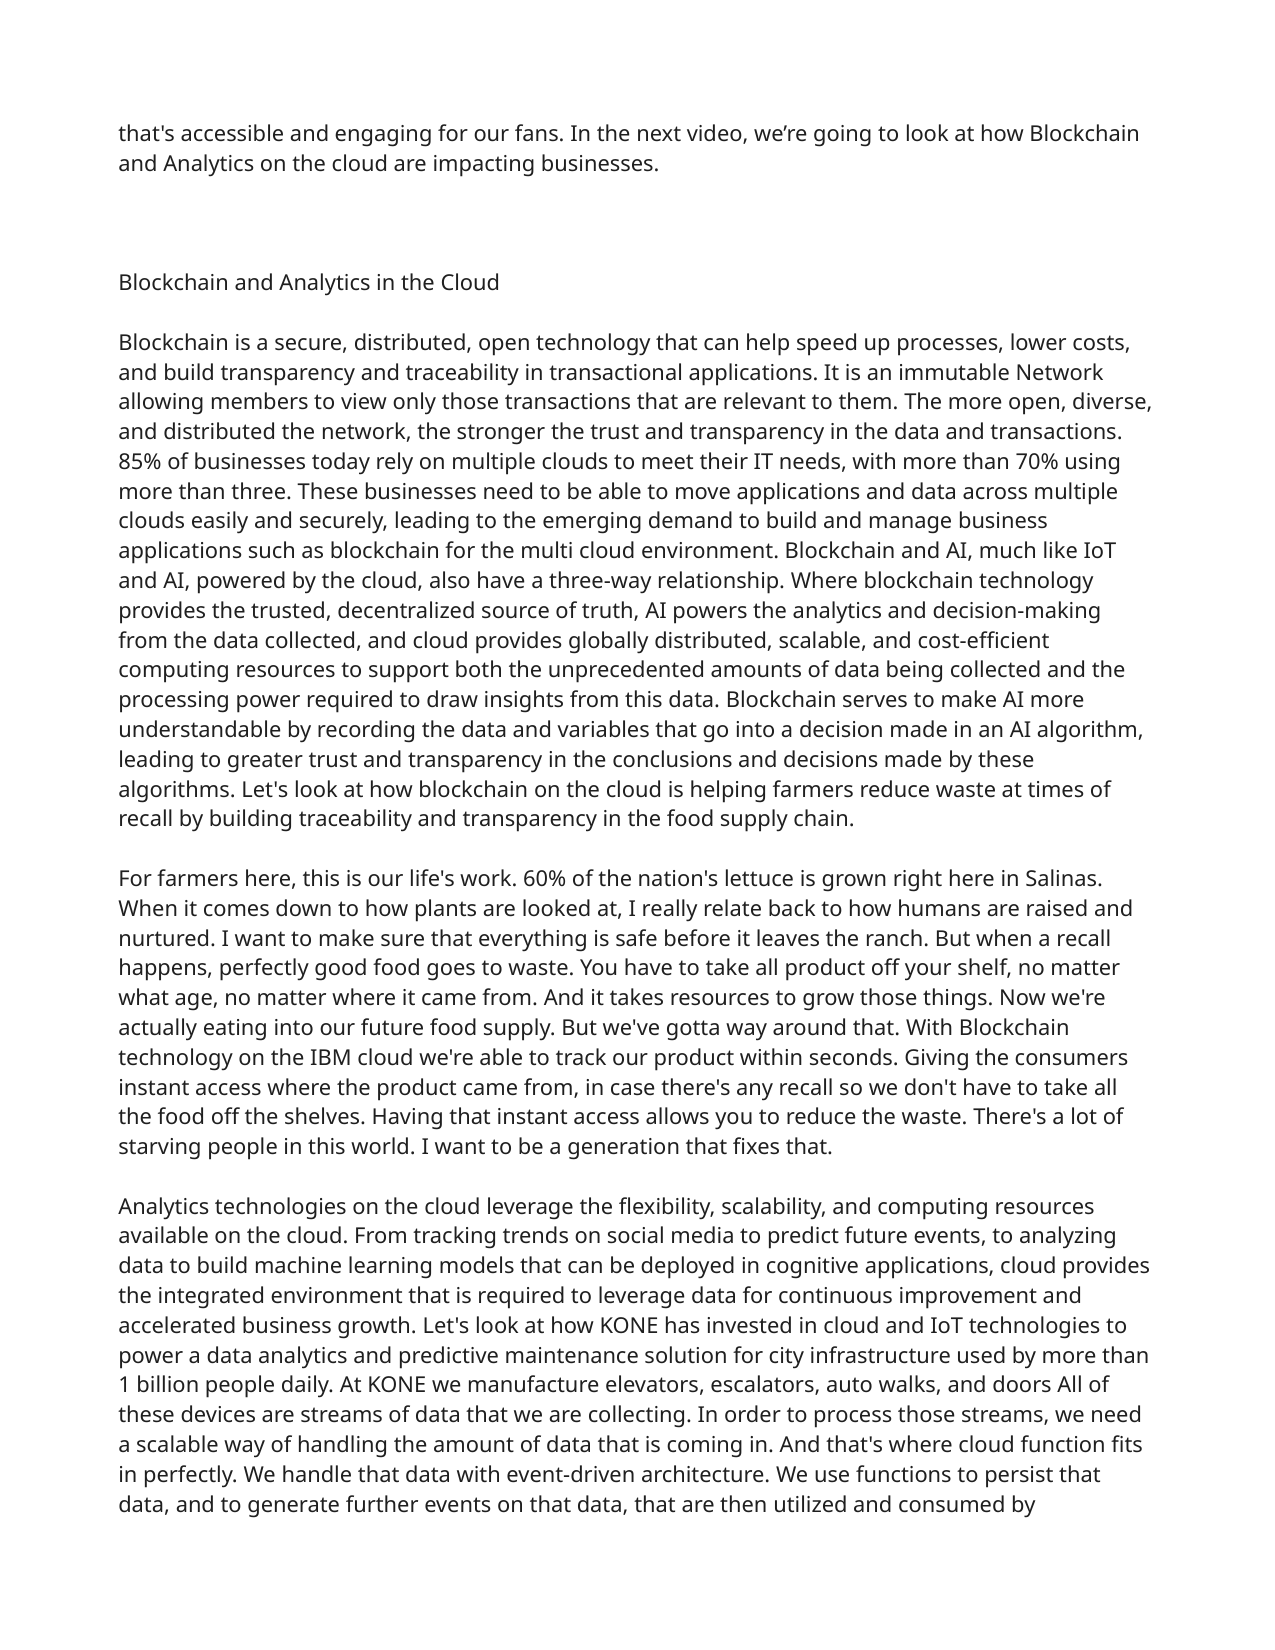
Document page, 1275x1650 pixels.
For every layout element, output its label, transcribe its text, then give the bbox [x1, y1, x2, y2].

text that's accessible and engaging for our fans. In the next video, we’re going to look at how Blockchain and Analytics on the cloud are impacting businesses. [118, 118, 1157, 178]
text For farmers here, this is our life's work. 60% of the nation's lettuce is grown right here in Salinas. When it comes down to how plants are looked at, I really relate back to how humans are raised and nurtured. I want to make sure that everything is safe before it leaves the ranch. But when a recall happens, perfectly good food goes to waste. You have to take all product off your shelf, no matter what age, no matter where it came from. And it takes resources to grow those things. Now we're actually eating into our future food supply. But we've gotta way around that. With Blockchain technology on the IBM cloud we're able to track our product within seconds. Giving the consumers instant access where the product came from, in case there's any recall so we don't have to take all the food off the shelves. Having that instant access allows you to reduce the waste. There's a lot of starving people in this world. I want to be a generation that fixes that. [118, 863, 1157, 1161]
text Blockchain is a secure, distributed, open technology that can help speed up processes, lower costs, and build transparency and traceability in transactional applications. It is an immutable Network allowing members to view only those transactions that are relevant to them. The more open, diverse, and distributed the network, the stronger the trust and transparency in the data and transactions. 85% of businesses today rely on multiple clouds to meet their IT needs, with more than 70% using more than three. These businesses need to be able to move applications and data across multiple clouds easily and securely, leading to the emerging demand to build and manage business applications such as blockchain for the multi cloud environment. Blockchain and AI, much like IoT and AI, powered by the cloud, also have a three-way relationship. Where blockchain technology provides the trusted, decentralized source of truth, AI powers the analytics and decision-making from the data collected, and cloud provides globally distributed, scalable, and cost-efficient computing resources to support both the unprecedented amounts of data being collected and the processing power required to draw insights from this data. Blockchain serves to make AI more understandable by recording the data and variables that go into a decision made in an AI algorithm, leading to greater trust and transparency in the conclusions and decisions made by these algorithms. Let's look at how blockchain on the cloud is helping farmers reduce waste at times of recall by building traceability and transparency in the food supply chain. [118, 327, 1157, 833]
text Analytics technologies on the cloud leverage the flexibility, scalability, and computing resources available on the cloud. From tracking trends on social media to predict future events, to analyzing data to build machine learning models that can be deployed in cognitive applications, cloud provides the integrated environment that is required to leverage data for continuous improvement and accelerated business growth. Let's look at how KONE has invested in cloud and IoT technologies to power a data analytics and predictive maintenance solution for city infrastructure used by more than 1 billion people daily. At KONE we manufacture elevators, escalators, auto walks, and doors All of these devices are streams of data that we are collecting. In order to process those streams, we need a scalable way of handling the amount of data that is coming in. And that's where cloud function fits in perfectly. We handle that data with event-driven architecture. We use functions to persist that data, and to generate further events on that data, that are then utilized and consumed by [118, 1191, 1157, 1518]
text Blockchain and Analytics in the Cloud [118, 267, 1157, 297]
